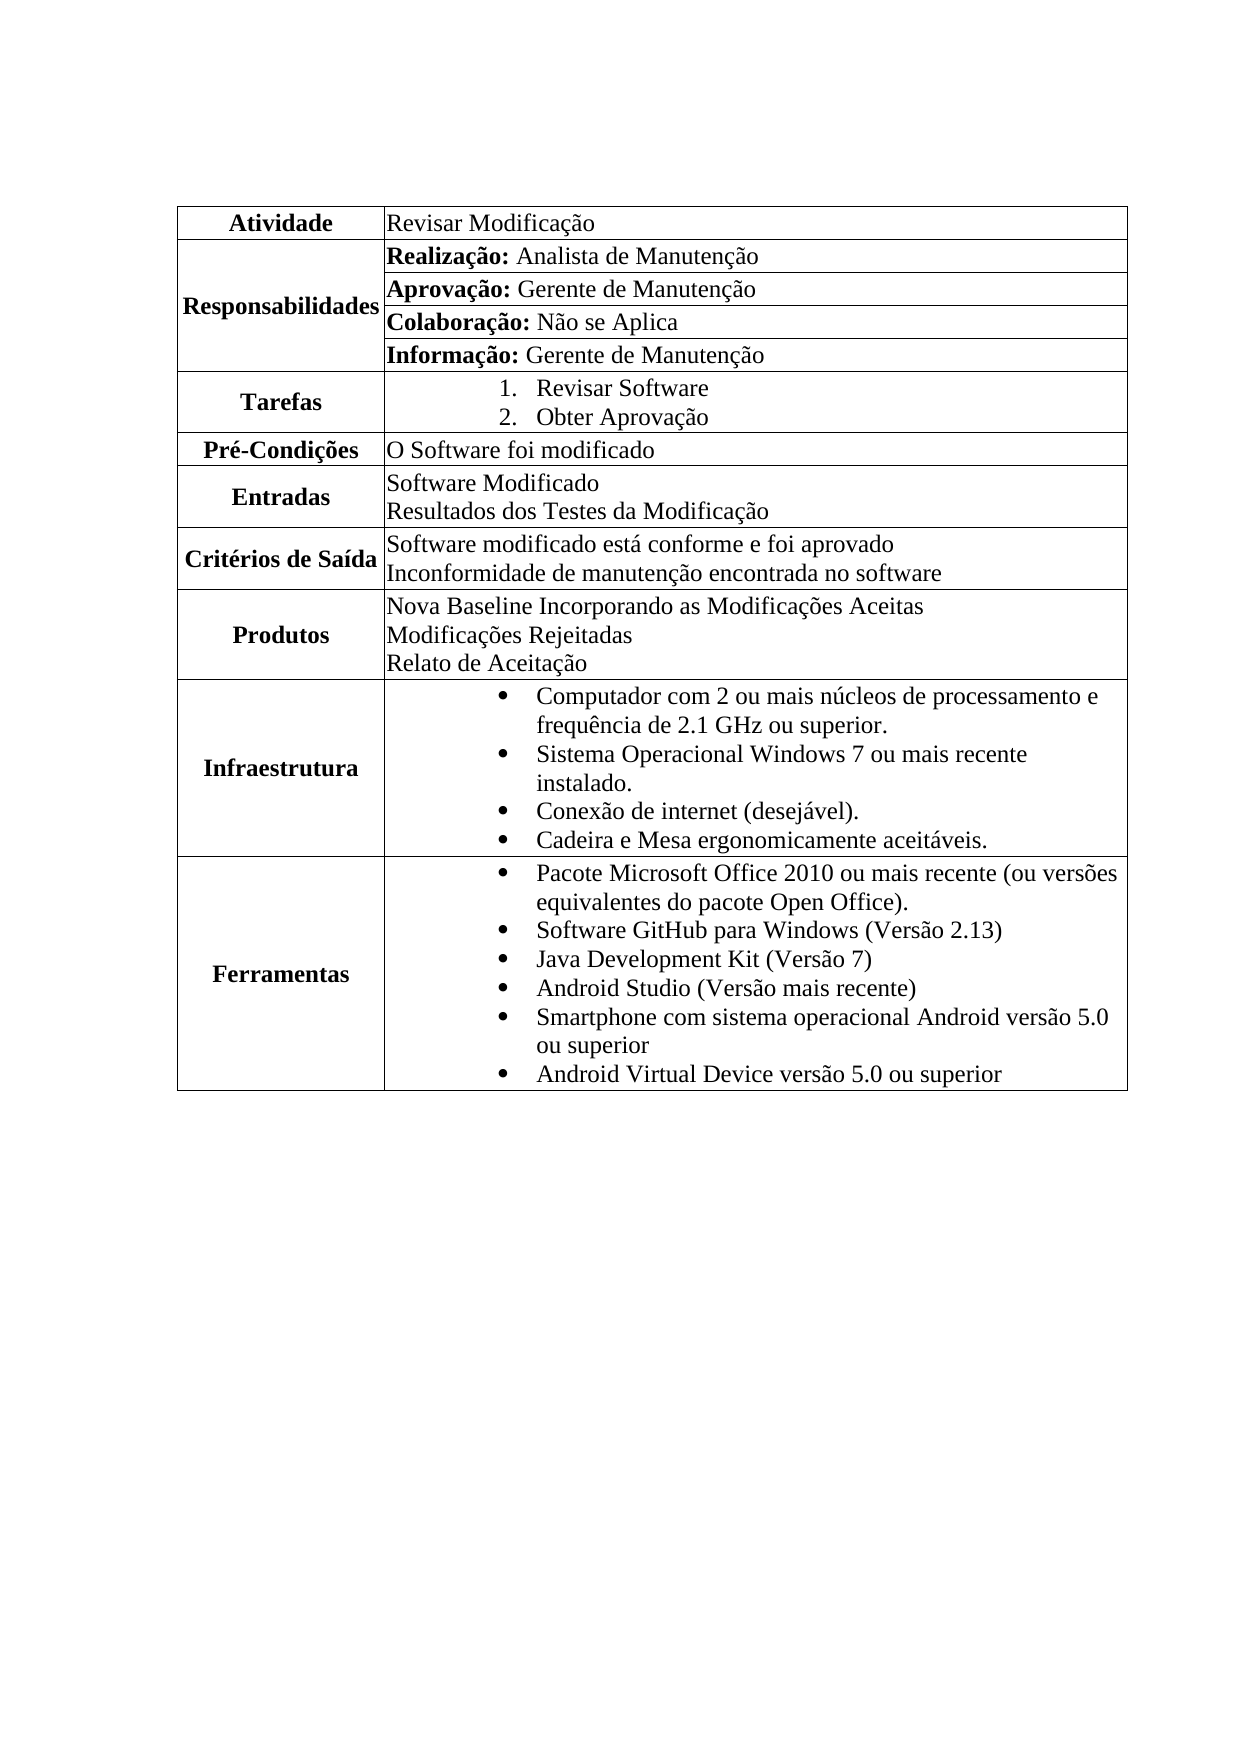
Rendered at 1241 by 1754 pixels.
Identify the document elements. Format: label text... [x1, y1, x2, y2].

table_cell Revisar Software Obter Aprovação [385, 372, 1127, 432]
table_cell Tarefas [178, 372, 384, 432]
table_cell Informação: Gerente de Manutenção [385, 339, 1127, 371]
table_cell Realização: Analista de Manutenção [385, 240, 1127, 272]
table_cell Ferramentas [178, 857, 384, 1090]
table_cell Pré-Condições [178, 433, 384, 465]
table_cell Critérios de Saída [178, 528, 384, 588]
table_cell Colaboração: Não se Aplica [385, 306, 1127, 338]
table_cell Software Modificado Resultados dos Testes da Modificação [385, 466, 1127, 527]
table_cell Nova Baseline Incorporando as Modificações Aceitas Modificações Rejeitadas Relato de Aceitação [385, 590, 1127, 679]
table_cell Aprovação: Gerente de Manutenção [385, 273, 1127, 305]
table_cell O Software foi modificado [385, 433, 1127, 465]
table_cell Pacote Microsoft Office 2010 ou mais recente (ou versões equivalentes do pacote Open Office). Software GitHub para Windows (Versão 2.13) Java Development Kit (Versão 7) Android Studio (Versão mais recente) Smartphone com sistema operacional Android versão 5.0 ou superior Android Virtual Device versão 5.0 ou superior [385, 857, 1127, 1090]
table_header Revisar Modificação [385, 207, 1127, 239]
table_cell Software modificado está conforme e foi aprovado Inconformidade de manutenção encontrada no software [385, 528, 1127, 588]
table_cell Infraestrutura [178, 680, 384, 856]
table_header Atividade [178, 207, 384, 239]
table_cell Produtos [178, 590, 384, 679]
table_cell Responsabilidades [178, 240, 384, 371]
table_cell Entradas [178, 466, 384, 527]
table_cell Computador com 2 ou mais núcleos de processamento e frequência de 2.1 GHz ou superior. Sistema Operacional Windows 7 ou mais recente instalado. Conexão de internet (desejável). Cadeira e Mesa ergonomicamente aceitáveis. [385, 680, 1127, 856]
